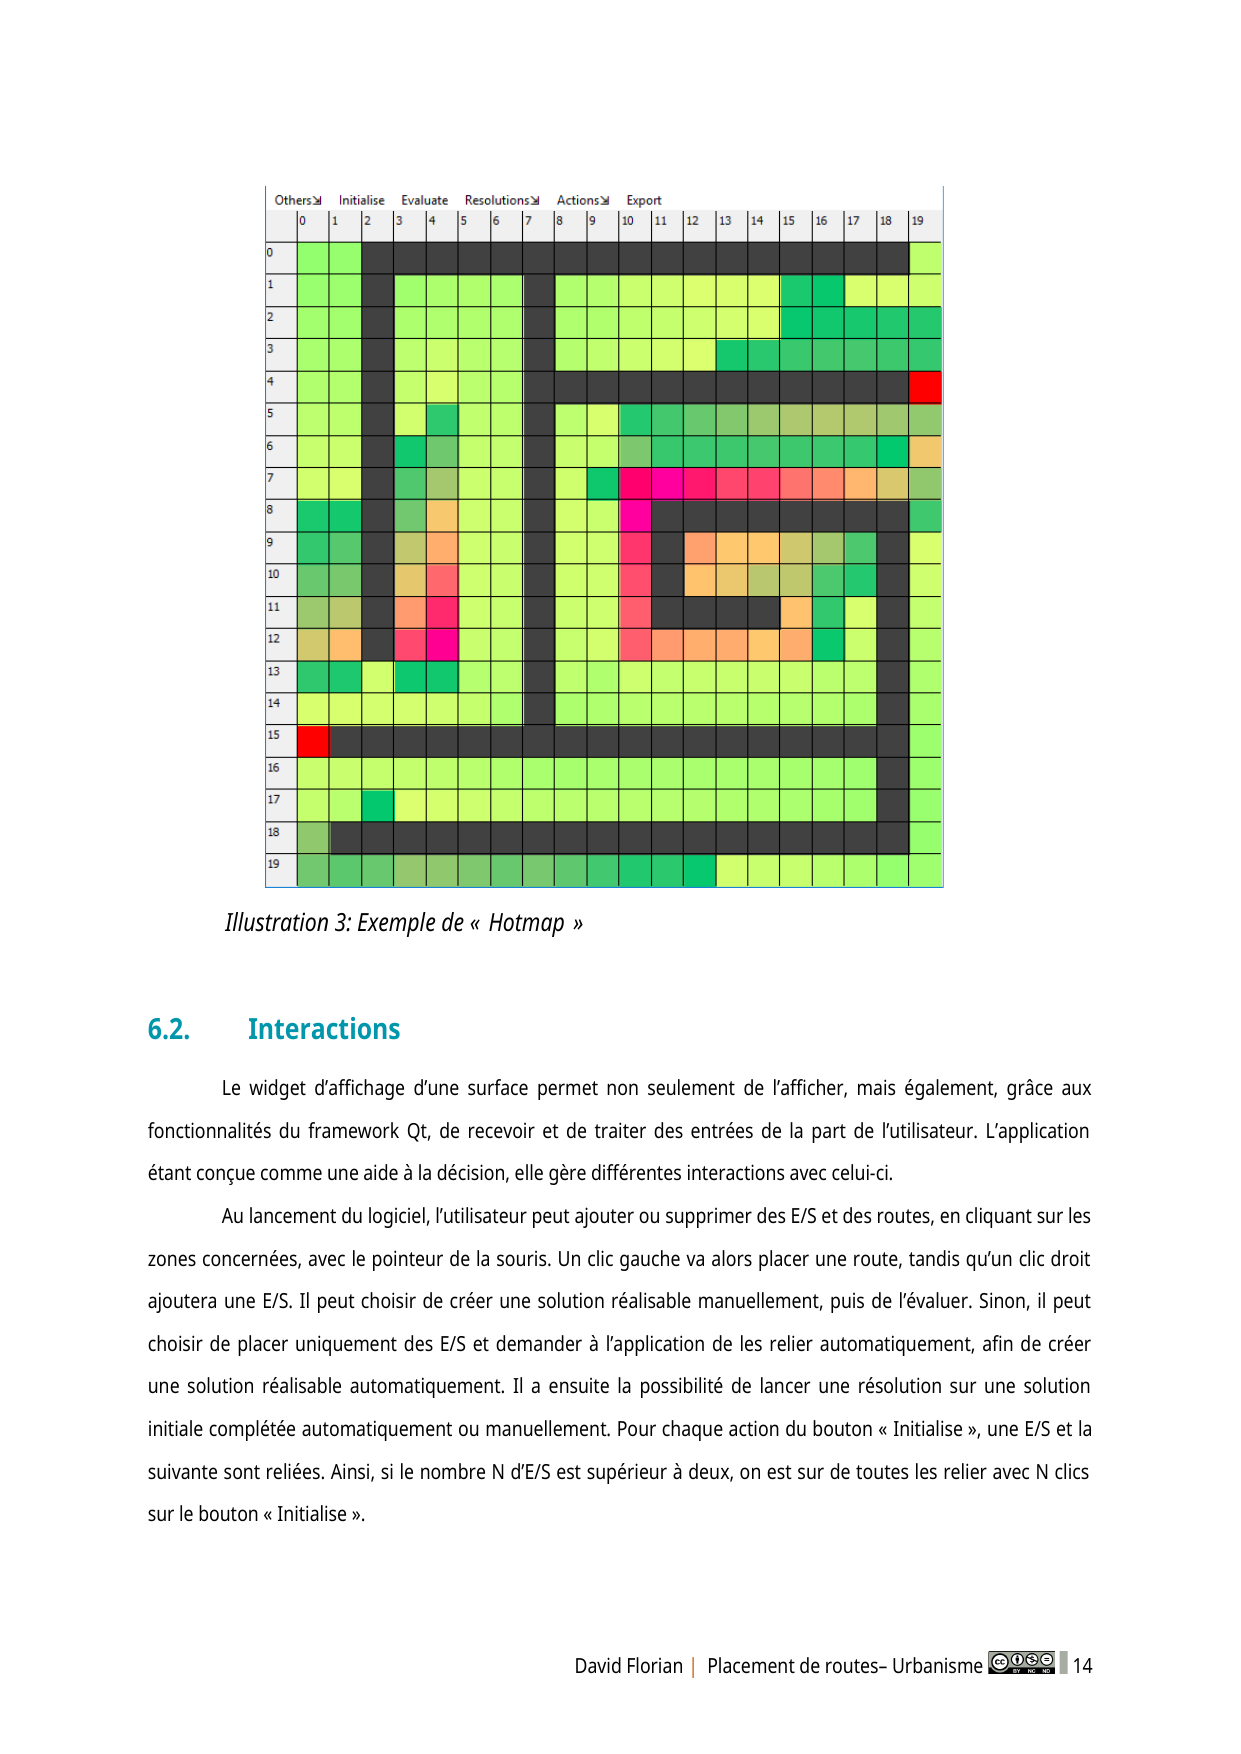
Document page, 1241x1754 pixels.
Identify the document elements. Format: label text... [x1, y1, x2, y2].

picture [1059, 1651, 1068, 1674]
text Au lancement du logiciel, l’utilisateur peut ajouter ou supprimer des E/S et des routes, en cliquant sur les zones concernées, avec le pointeur de la souris. Un clic gauche va alors placer une route, tandis qu’un clic droit ajoutera une E/S. Il peut choisir de créer une solution réalisable manuellement, puis de l’évaluer. Sinon, il peut choisir de placer uniquement des E/S et demander à l’application de les relier automatiquement, afin de créer une solution réalisable automatiquement. Il a ensuite la possibilité de lancer une résolution sur une solution initiale complétée automatiquement ou manuellement. Pour chaque action du bouton « Initialise », une E/S et la suivante sont reliées. Ainsi, si le nombre N d’E/S est supérieur à deux, on est sur de toutes les relier avec N clics sur le bouton « Initialise ». [148, 1201, 1092, 1528]
subtitle Interactions [148, 1009, 1092, 1048]
picture [265, 186, 944, 888]
text Le widget d’affichage d’une surface permet non seulement de l’afficher, mais également, grâce aux fonctionnalités du framework Qt, de recevoir et de traiter des entrées de la part de l’utilisateur. L’application étant conçue comme une aide à la décision, elle gère différentes interactions avec celui-ci. [148, 1073, 1092, 1187]
picture [988, 1651, 1055, 1674]
list Illustration 3: Exemple de « Hotmap » [225, 188, 977, 938]
